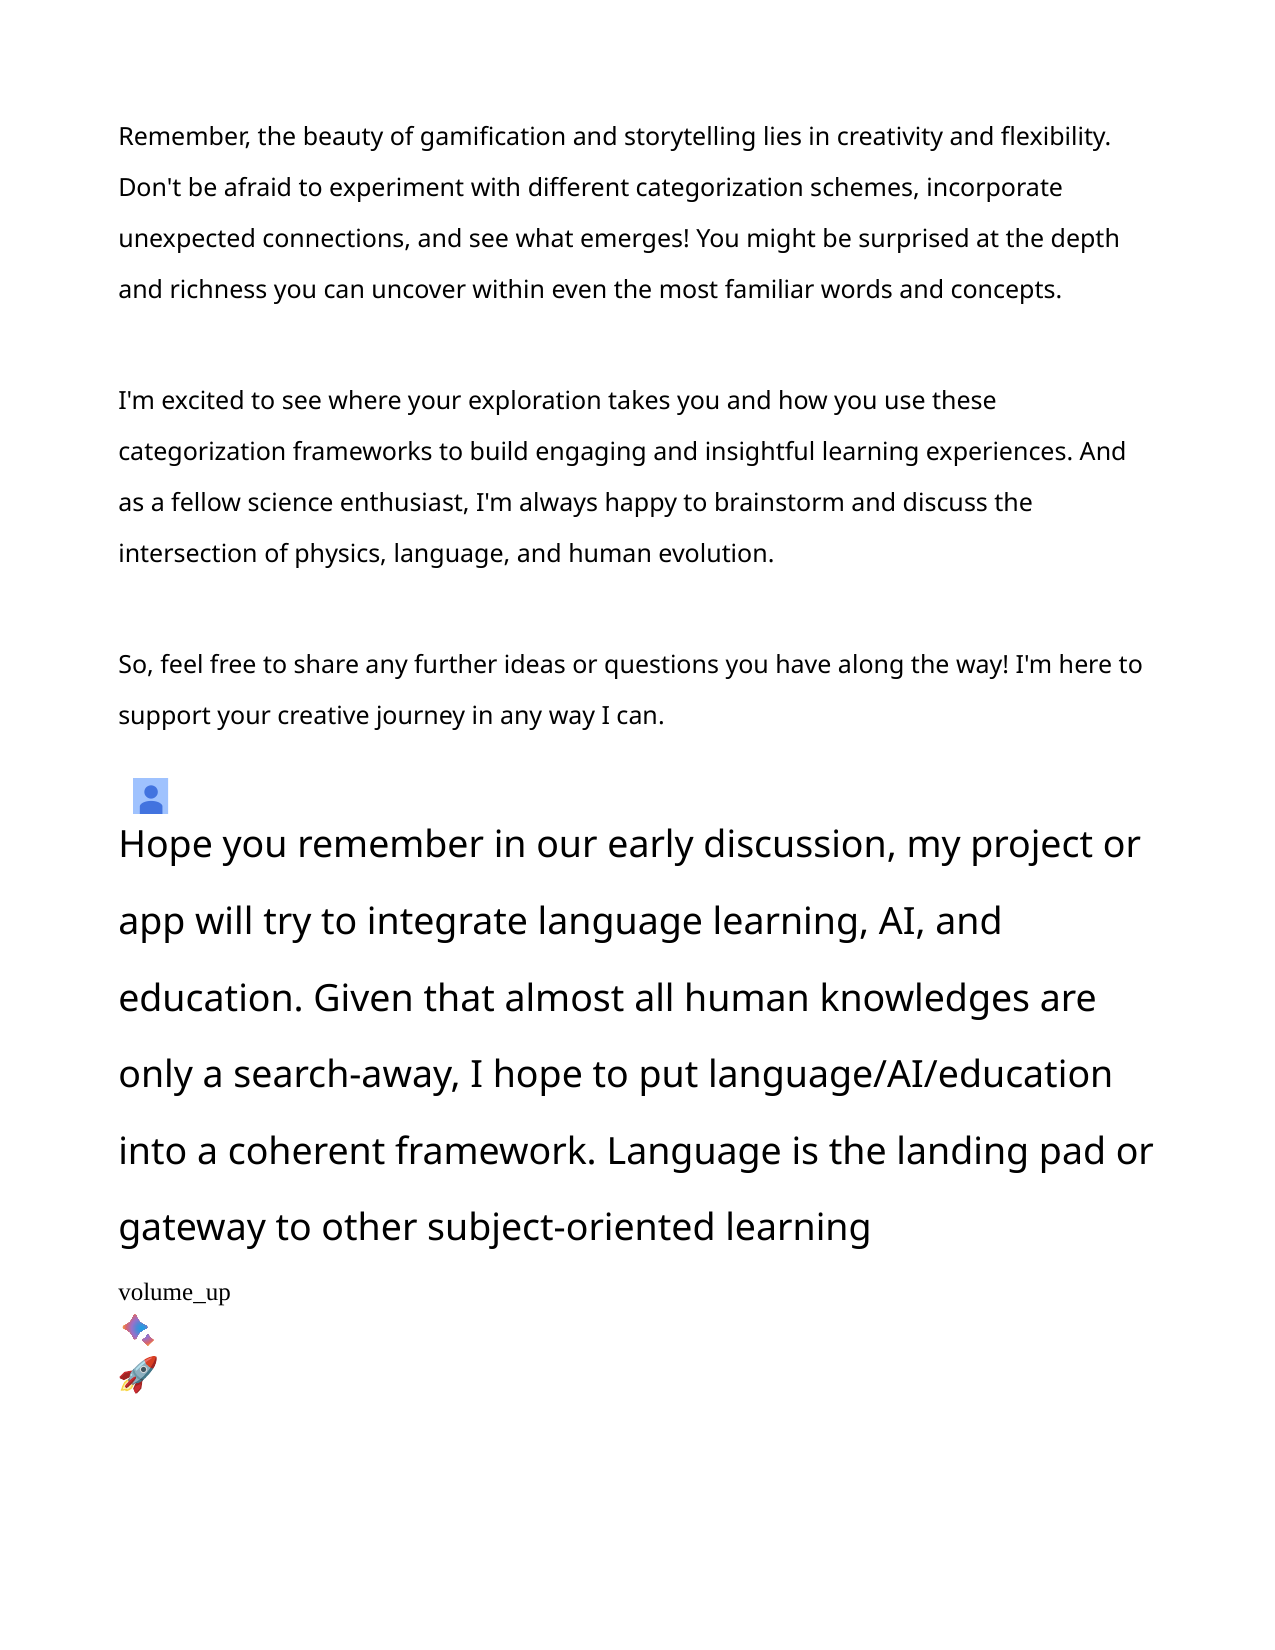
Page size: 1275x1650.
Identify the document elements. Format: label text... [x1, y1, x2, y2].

text Remember, the beauty of gamification and storytelling lies in creativity and flexibility. Don't be afraid to experiment with different categorization schemes, incorporate unexpected connections, and see what emerges! You might be surprised at the depth and richness you can uncover within even the most familiar words and concepts. [118, 118, 1157, 305]
subtitle Hope you remember in our early discussion, my project or app will try to integrate language learning, AI, and education. Given that almost all human knowledges are only a search-away, I hope to put language/AI/education into a coherent framework. Language is the landing pad or gateway to other subject-oriented learning [118, 818, 1157, 1252]
picture [133, 778, 169, 814]
text volume_up [118, 1277, 1157, 1306]
text I'm excited to see where your exploration takes you and how you use these categorization frameworks to build engaging and insightful learning experiences. And as a fellow science enthusiast, I'm always happy to brainstorm and discuss the intersection of physics, language, and human evolution. [118, 382, 1157, 569]
text So, feel free to share any further ideas or questions you have along the way! I'm here to support your creative journey in any way I can. [118, 646, 1157, 732]
